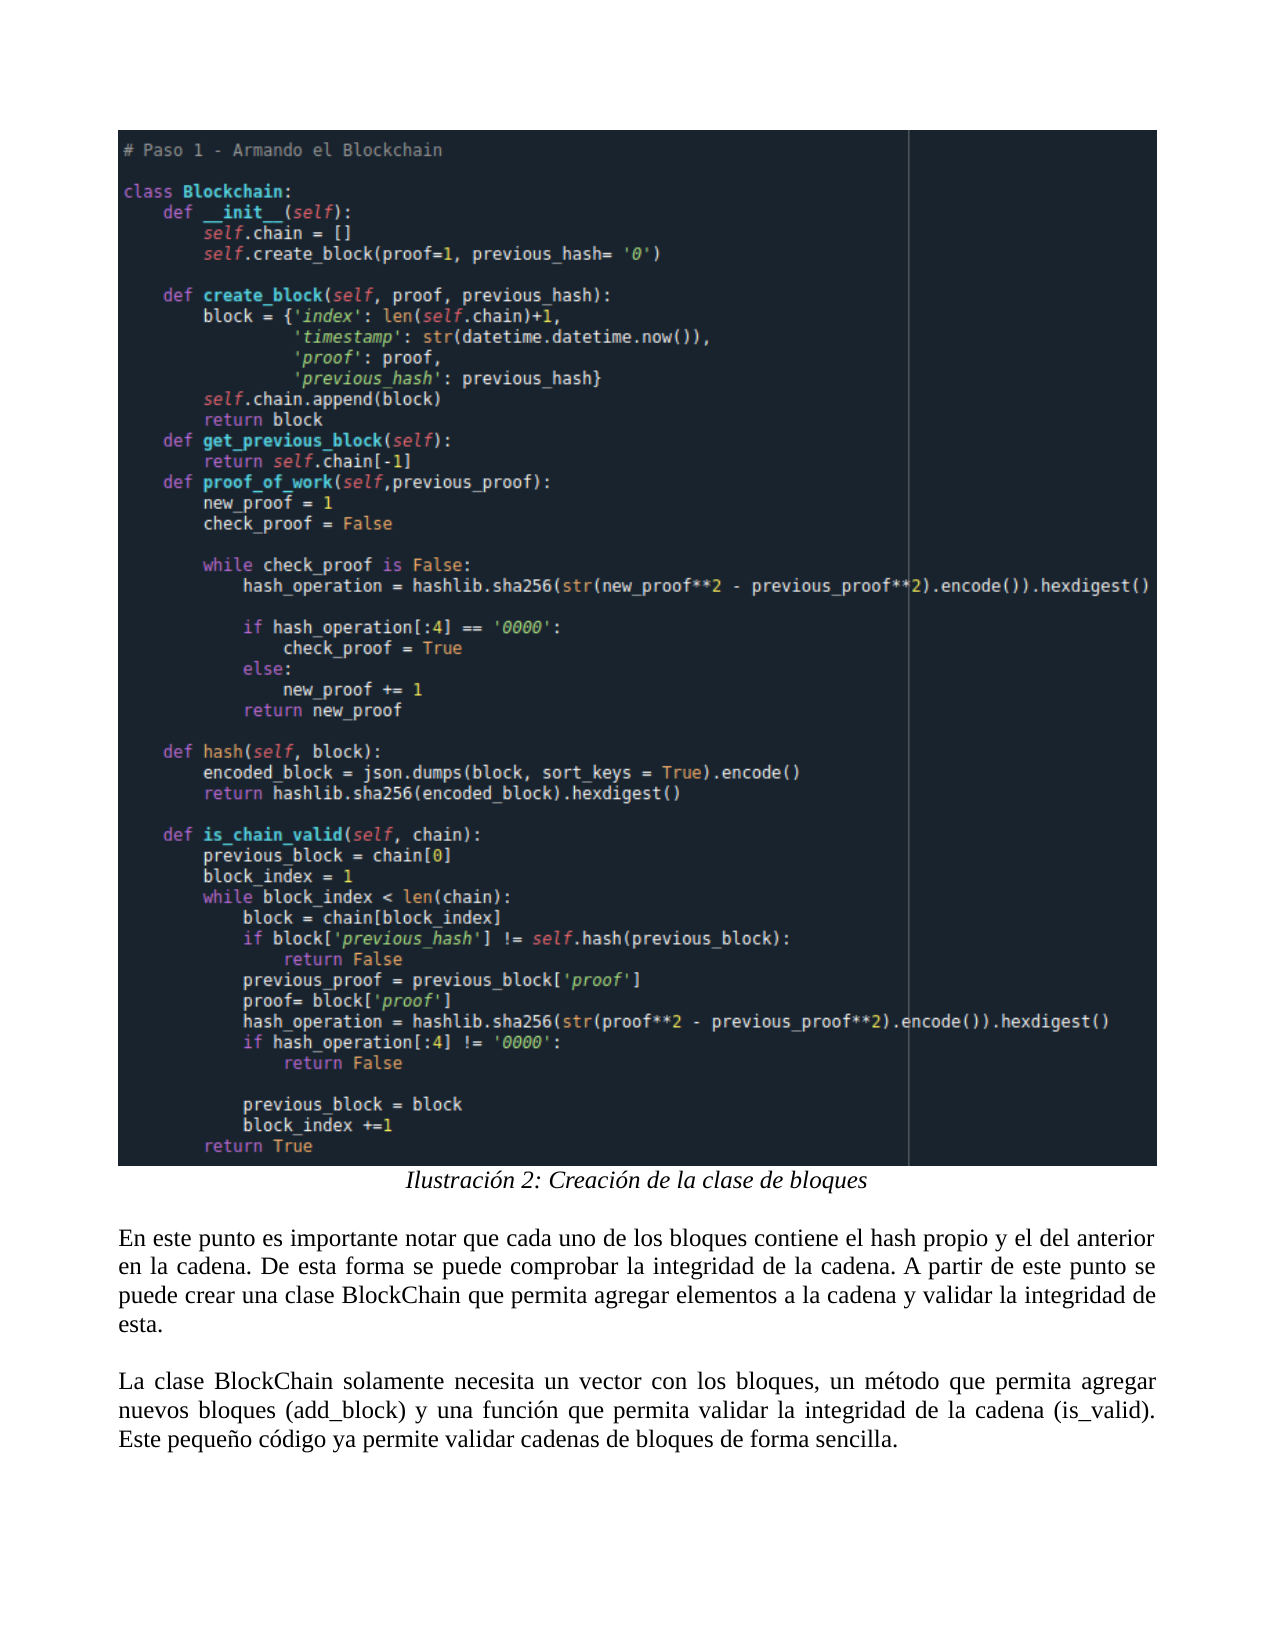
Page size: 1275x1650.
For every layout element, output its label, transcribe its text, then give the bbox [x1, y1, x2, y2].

picture [118, 130, 1157, 1166]
text Ilustración 2: Creación de la clase de bloques [118, 1166, 1157, 1194]
text En este punto es importante notar que cada uno de los bloques contiene el hash propio y el del anterior en la cadena. De esta forma se puede comprobar la integridad de la cadena. A partir de este punto se puede crear una clase BlockChain que permita agregar elementos a la cadena y validar la integridad de esta. [118, 1223, 1157, 1338]
text La clase BlockChain solamente necesita un vector con los bloques, un método que permita agregar nuevos bloques (add_block) y una función que permita validar la integridad de la cadena (is_valid). Este pequeño código ya permite validar cadenas de bloques de forma sencilla. [118, 1366, 1157, 1453]
